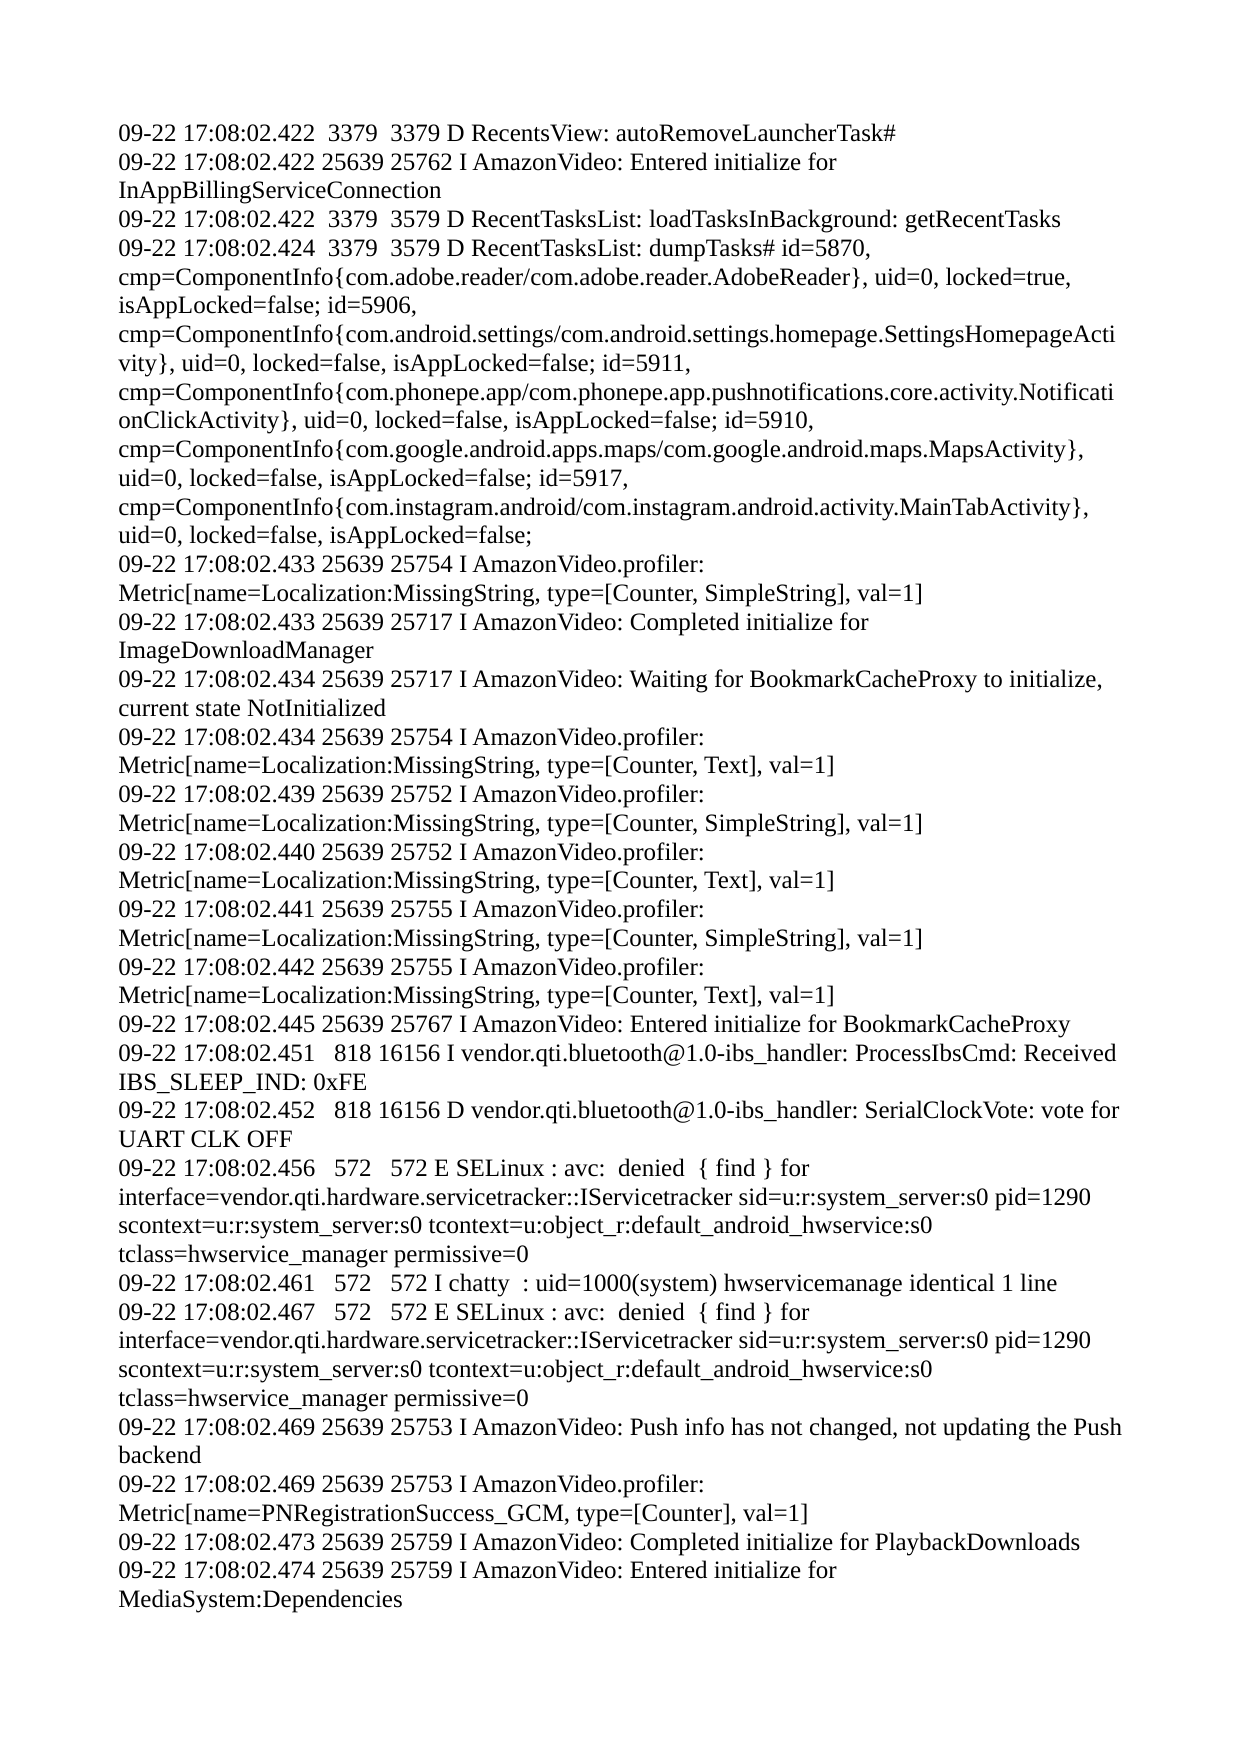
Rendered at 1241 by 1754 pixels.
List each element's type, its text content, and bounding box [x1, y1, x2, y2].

text 09-22 17:08:02.469 25639 25753 I AmazonVideo.profiler: Metric[name=PNRegistrationSuccess_GCM, type=[Counter], val=1] [118, 1469, 1122, 1527]
text 09-22 17:08:02.461 572 572 I chatty : uid=1000(system) hwservicemanage identical 1 line [118, 1268, 1122, 1297]
text 09-22 17:08:02.422 3379 3579 D RecentTasksList: loadTasksInBackground: getRecentTasks [118, 204, 1122, 233]
text 09-22 17:08:02.422 3379 3379 D RecentsView: autoRemoveLauncherTask# [118, 118, 1122, 147]
text 09-22 17:08:02.422 25639 25762 I AmazonVideo: Entered initialize for InAppBillingServiceConnection [118, 147, 1122, 204]
text 09-22 17:08:02.439 25639 25752 I AmazonVideo.profiler: Metric[name=Localization:MissingString, type=[Counter, SimpleString], val=1] [118, 779, 1122, 837]
text 09-22 17:08:02.467 572 572 E SELinux : avc: denied { find } for interface=vendor.qti.hardware.servicetracker::IServicetracker sid=u:r:system_server:s0 pid=1290 scontext=u:r:system_server:s0 tcontext=u:object_r:default_android_hwservice:s0 tclass=hwservice_manager permissive=0 [118, 1297, 1122, 1412]
text 09-22 17:08:02.451 818 16156 I vendor.qti.bluetooth@1.0-ibs_handler: ProcessIbsCmd: Received IBS_SLEEP_IND: 0xFE [118, 1038, 1122, 1096]
text 09-22 17:08:02.445 25639 25767 I AmazonVideo: Entered initialize for BookmarkCacheProxy [118, 1009, 1122, 1038]
text 09-22 17:08:02.442 25639 25755 I AmazonVideo.profiler: Metric[name=Localization:MissingString, type=[Counter, Text], val=1] [118, 952, 1122, 1009]
text 09-22 17:08:02.434 25639 25717 I AmazonVideo: Waiting for BookmarkCacheProxy to initialize, current state NotInitialized [118, 664, 1122, 722]
text 09-22 17:08:02.469 25639 25753 I AmazonVideo: Push info has not changed, not updating the Push backend [118, 1412, 1122, 1469]
text 09-22 17:08:02.433 25639 25754 I AmazonVideo.profiler: Metric[name=Localization:MissingString, type=[Counter, SimpleString], val=1] [118, 549, 1122, 607]
text 09-22 17:08:02.474 25639 25759 I AmazonVideo: Entered initialize for MediaSystem:Dependencies [118, 1556, 1122, 1613]
text 09-22 17:08:02.473 25639 25759 I AmazonVideo: Completed initialize for PlaybackDownloads [118, 1527, 1122, 1556]
text 09-22 17:08:02.434 25639 25754 I AmazonVideo.profiler: Metric[name=Localization:MissingString, type=[Counter, Text], val=1] [118, 722, 1122, 779]
text 09-22 17:08:02.452 818 16156 D vendor.qti.bluetooth@1.0-ibs_handler: SerialClockVote: vote for UART CLK OFF [118, 1096, 1122, 1153]
text 09-22 17:08:02.456 572 572 E SELinux : avc: denied { find } for interface=vendor.qti.hardware.servicetracker::IServicetracker sid=u:r:system_server:s0 pid=1290 scontext=u:r:system_server:s0 tcontext=u:object_r:default_android_hwservice:s0 tclass=hwservice_manager permissive=0 [118, 1153, 1122, 1268]
text 09-22 17:08:02.440 25639 25752 I AmazonVideo.profiler: Metric[name=Localization:MissingString, type=[Counter, Text], val=1] [118, 837, 1122, 894]
text 09-22 17:08:02.433 25639 25717 I AmazonVideo: Completed initialize for ImageDownloadManager [118, 607, 1122, 664]
text 09-22 17:08:02.424 3379 3579 D RecentTasksList: dumpTasks# id=5870, cmp=ComponentInfo{com.adobe.reader/com.adobe.reader.AdobeReader}, uid=0, locked=true, isAppLocked=false; id=5906, cmp=ComponentInfo{com.android.settings/com.android.settings.homepage.SettingsHomepageActivity}, uid=0, locked=false, isAppLocked=false; id=5911, cmp=ComponentInfo{com.phonepe.app/com.phonepe.app.pushnotifications.core.activity.NotificationClickActivity}, uid=0, locked=false, isAppLocked=false; id=5910, cmp=ComponentInfo{com.google.android.apps.maps/com.google.android.maps.MapsActivity}, uid=0, locked=false, isAppLocked=false; id=5917, cmp=ComponentInfo{com.instagram.android/com.instagram.android.activity.MainTabActivity}, uid=0, locked=false, isAppLocked=false; [118, 233, 1122, 549]
text 09-22 17:08:02.441 25639 25755 I AmazonVideo.profiler: Metric[name=Localization:MissingString, type=[Counter, SimpleString], val=1] [118, 894, 1122, 952]
